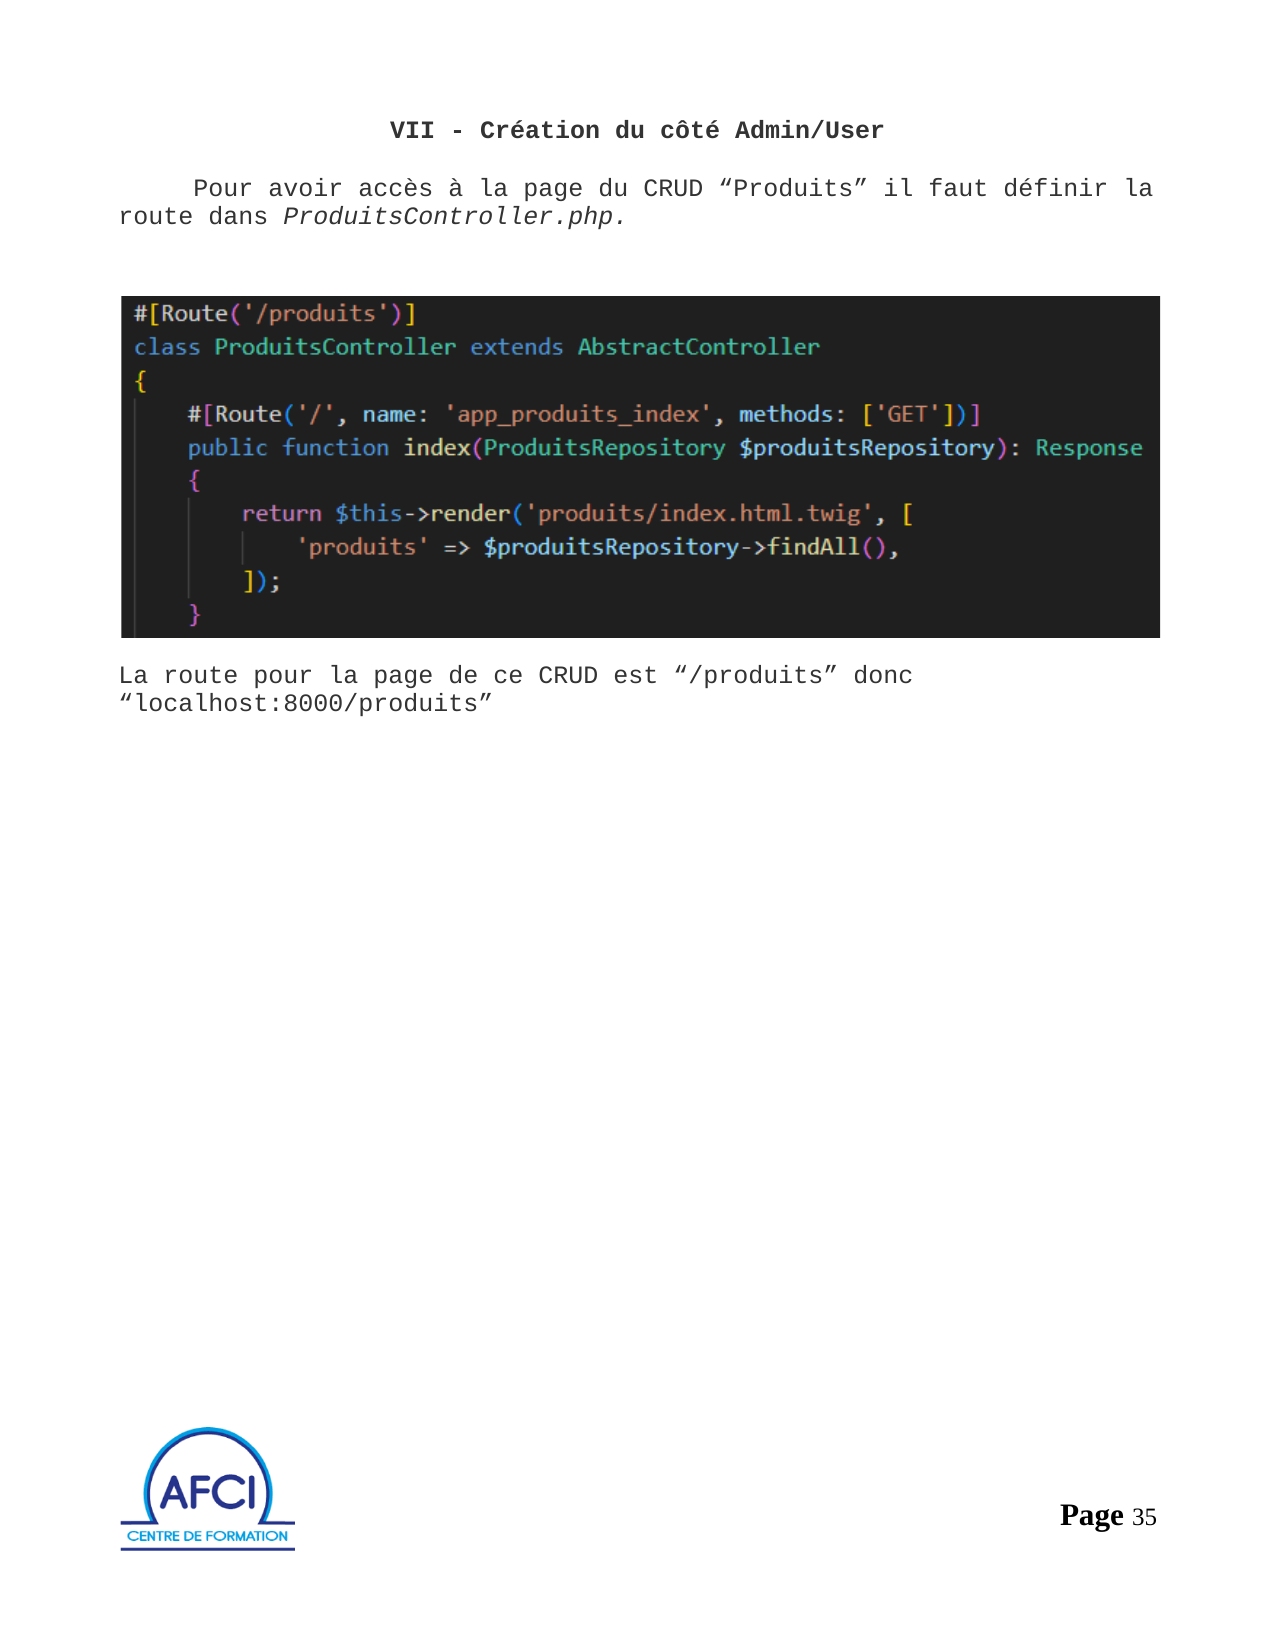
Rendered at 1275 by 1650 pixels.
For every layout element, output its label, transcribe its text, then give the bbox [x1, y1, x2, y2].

text VII - Création du côté Admin/User [118, 118, 1157, 146]
picture [120, 1427, 295, 1551]
picture [121, 296, 1161, 638]
text La route pour la page de ce CRUD est “/produits” donc “localhost:8000/produits” [118, 663, 1157, 719]
text Pour avoir accès à la page du CRUD “Produits” il faut définir la route dans ProduitsController.php. [118, 175, 1157, 232]
